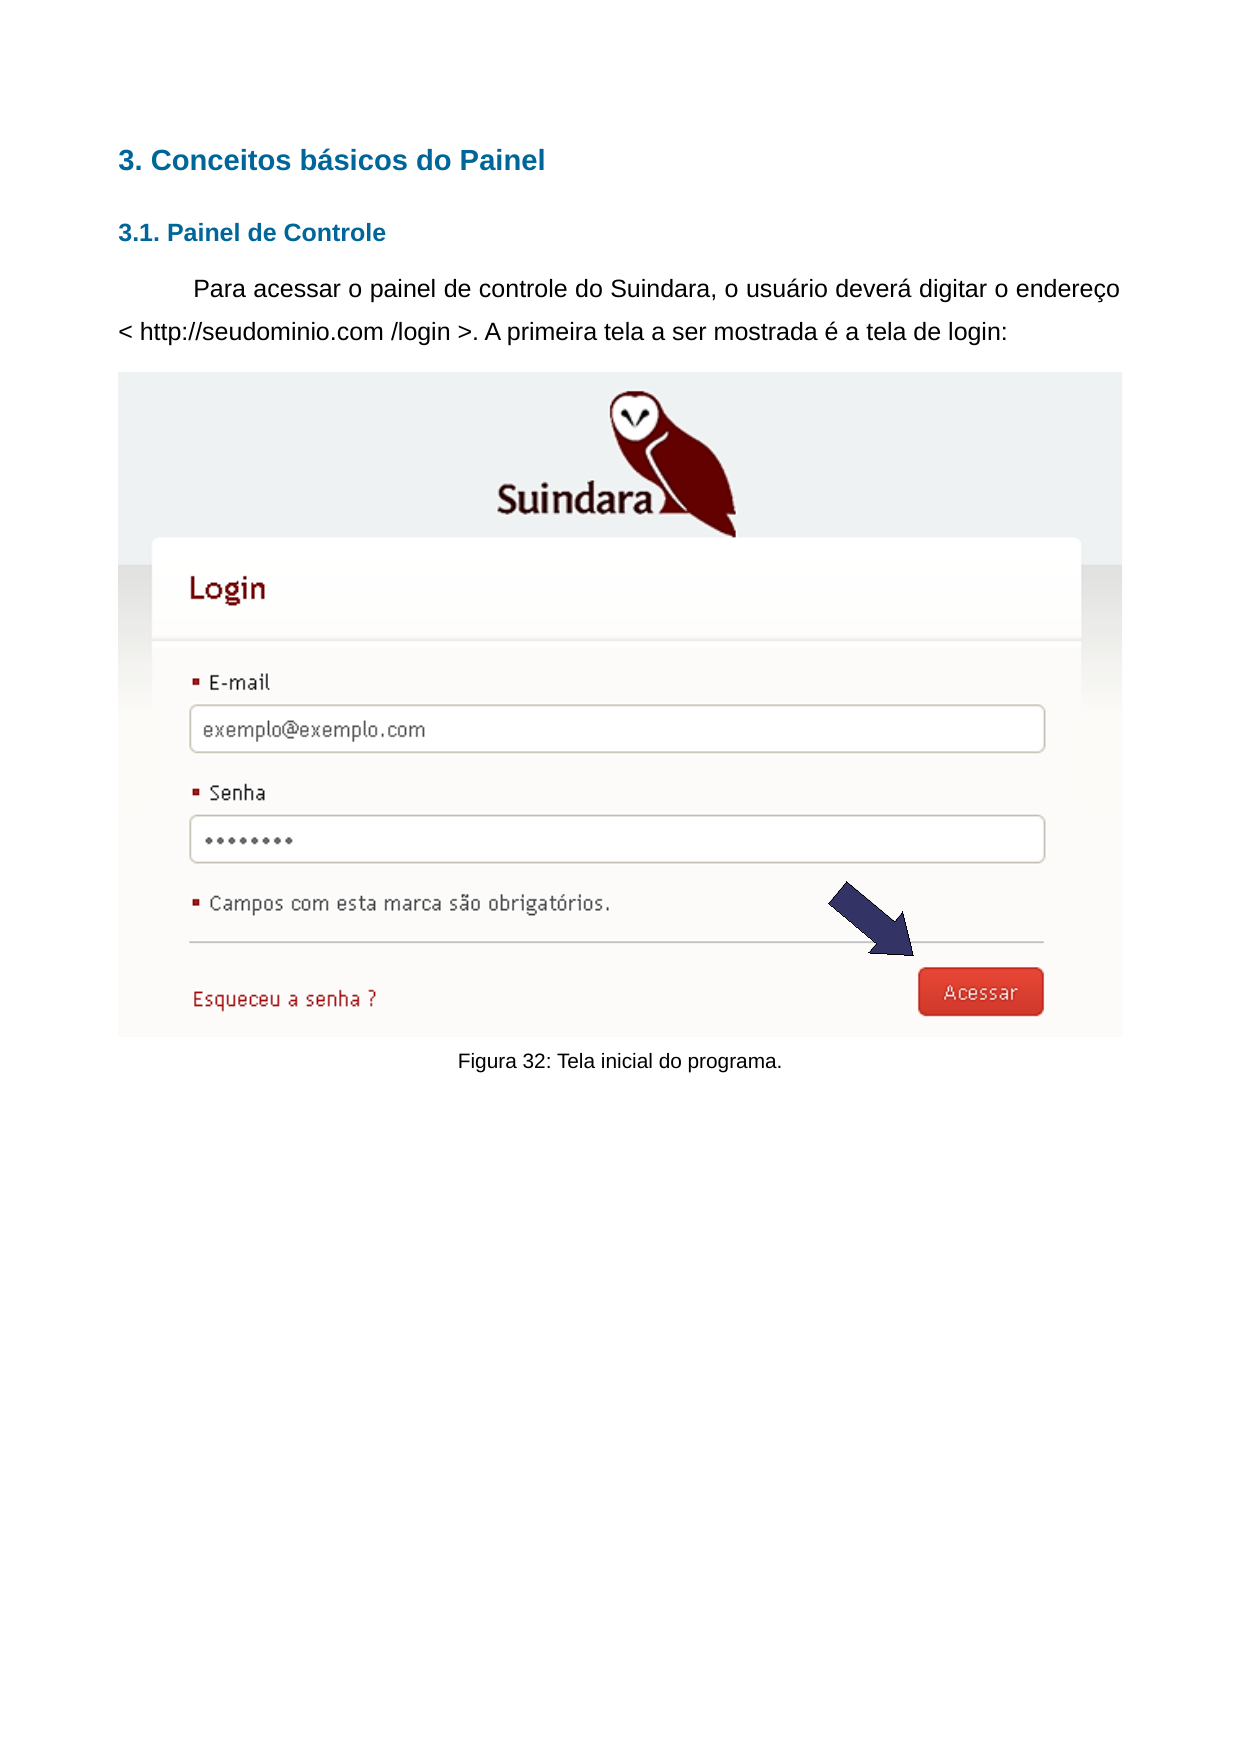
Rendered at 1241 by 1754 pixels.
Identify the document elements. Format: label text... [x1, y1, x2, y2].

subtitle Conceitos básicos do Painel [118, 143, 1122, 177]
text Para acessar o painel de controle do Suindara, o usuário deverá digitar o endereço < http://seudominio.com /login >. A primeira tela a ser mostrada é a tela de login: [118, 274, 1122, 346]
text Figura 32: Tela inicial do programa. [118, 1037, 1122, 1072]
subtitle Painel de Controle [118, 218, 1122, 247]
